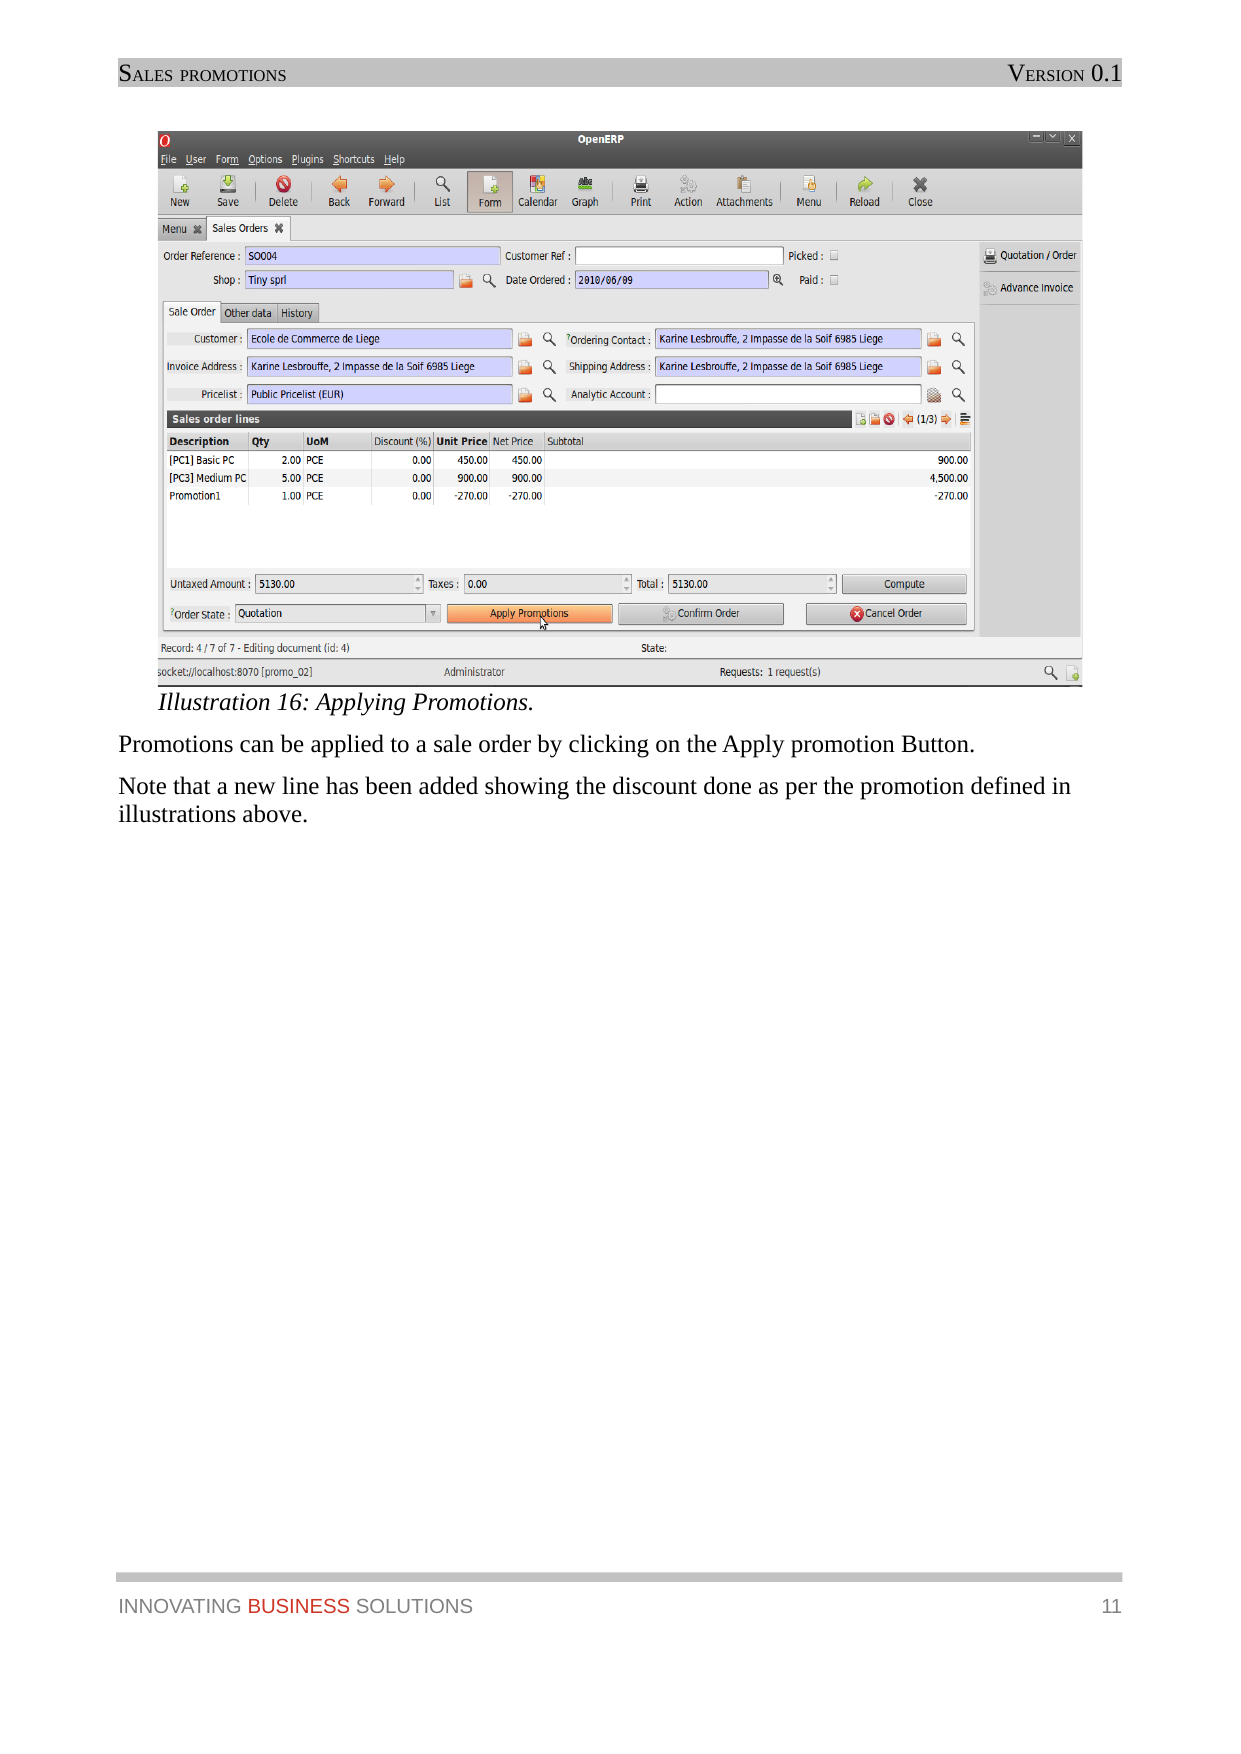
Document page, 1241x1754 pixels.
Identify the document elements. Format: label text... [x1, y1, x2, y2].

text Illustration 16: Applying Promotions. [158, 687, 1082, 715]
text Promotions can be applied to a sale order by clicking on the Apply promotion Button. [118, 122, 1122, 758]
picture [157, 131, 1083, 687]
text Note that a new line has been added showing the discount done as per the promotion defined in illustrations above. [118, 771, 1122, 828]
